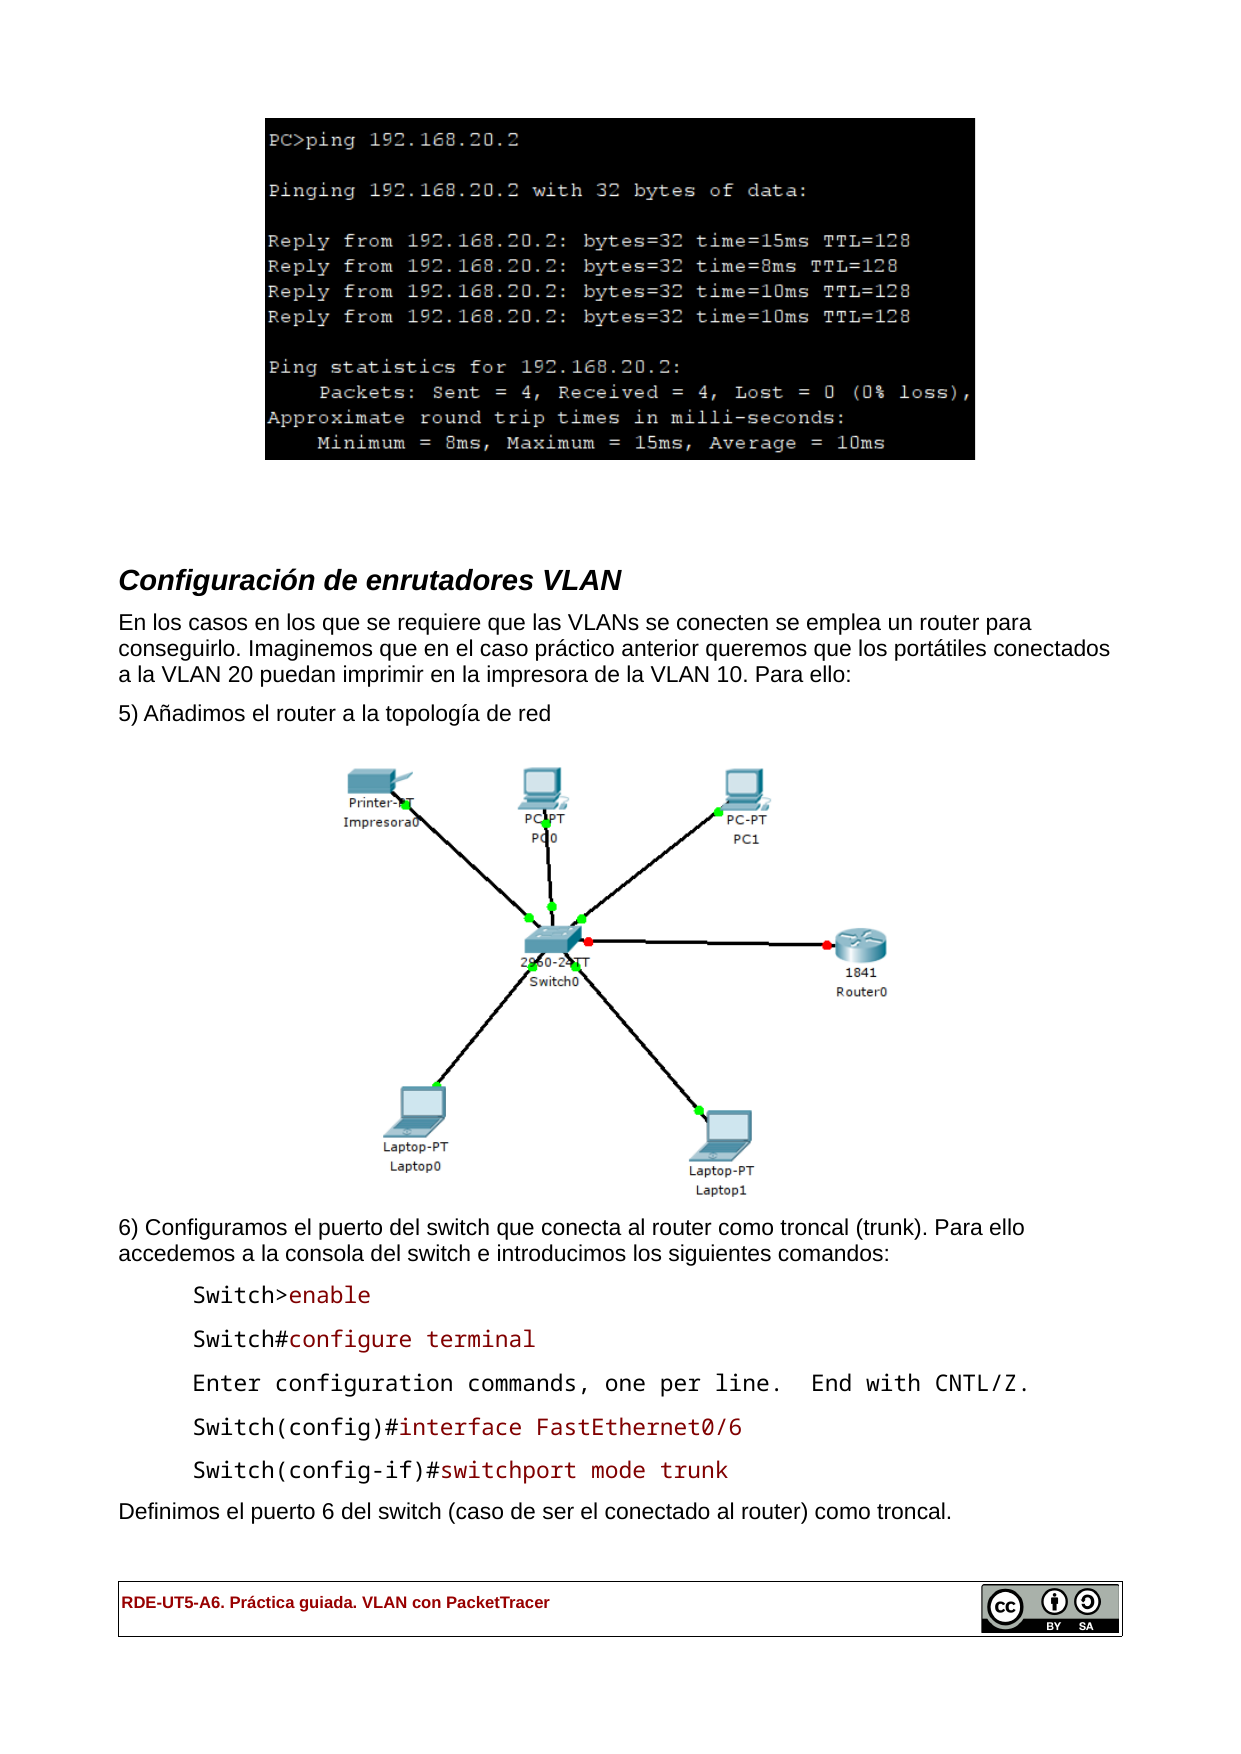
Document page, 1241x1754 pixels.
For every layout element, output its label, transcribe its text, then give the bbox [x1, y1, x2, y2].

text Definimos el puerto 6 del switch (caso de ser el conectado al router) como troncal. [118, 1498, 1122, 1524]
picture [325, 739, 915, 1214]
subtitle Configuración de enrutadores VLAN [118, 563, 1122, 596]
picture [265, 118, 976, 460]
picture [981, 1584, 1119, 1633]
text Enter configuration commands, one per line. End with CNTL/Z. [192, 1367, 1122, 1398]
text Switch(config-if)#switchport mode trunk [192, 1454, 1122, 1486]
text 5) Añadimos el router a la topología de red [118, 700, 1122, 727]
text 6) Configuramos el puerto del switch que conecta al router como troncal (trunk). Para ello accedemos a la consola del switch e introducimos los siguientes comandos: [118, 739, 1122, 1267]
text Switch(config)#interface FastEthernet0/6 [192, 1411, 1122, 1442]
text Switch>enable [192, 1279, 1122, 1311]
text Switch#configure terminal [192, 1323, 1122, 1354]
text En los casos en los que se requiere que las VLANs se conecten se emplea un router para conseguirlo. Imaginemos que en el caso práctico anterior queremos que los portátiles conectados a la VLAN 20 puedan imprimir en la impresora de la VLAN 10. Para ello: [118, 609, 1122, 688]
